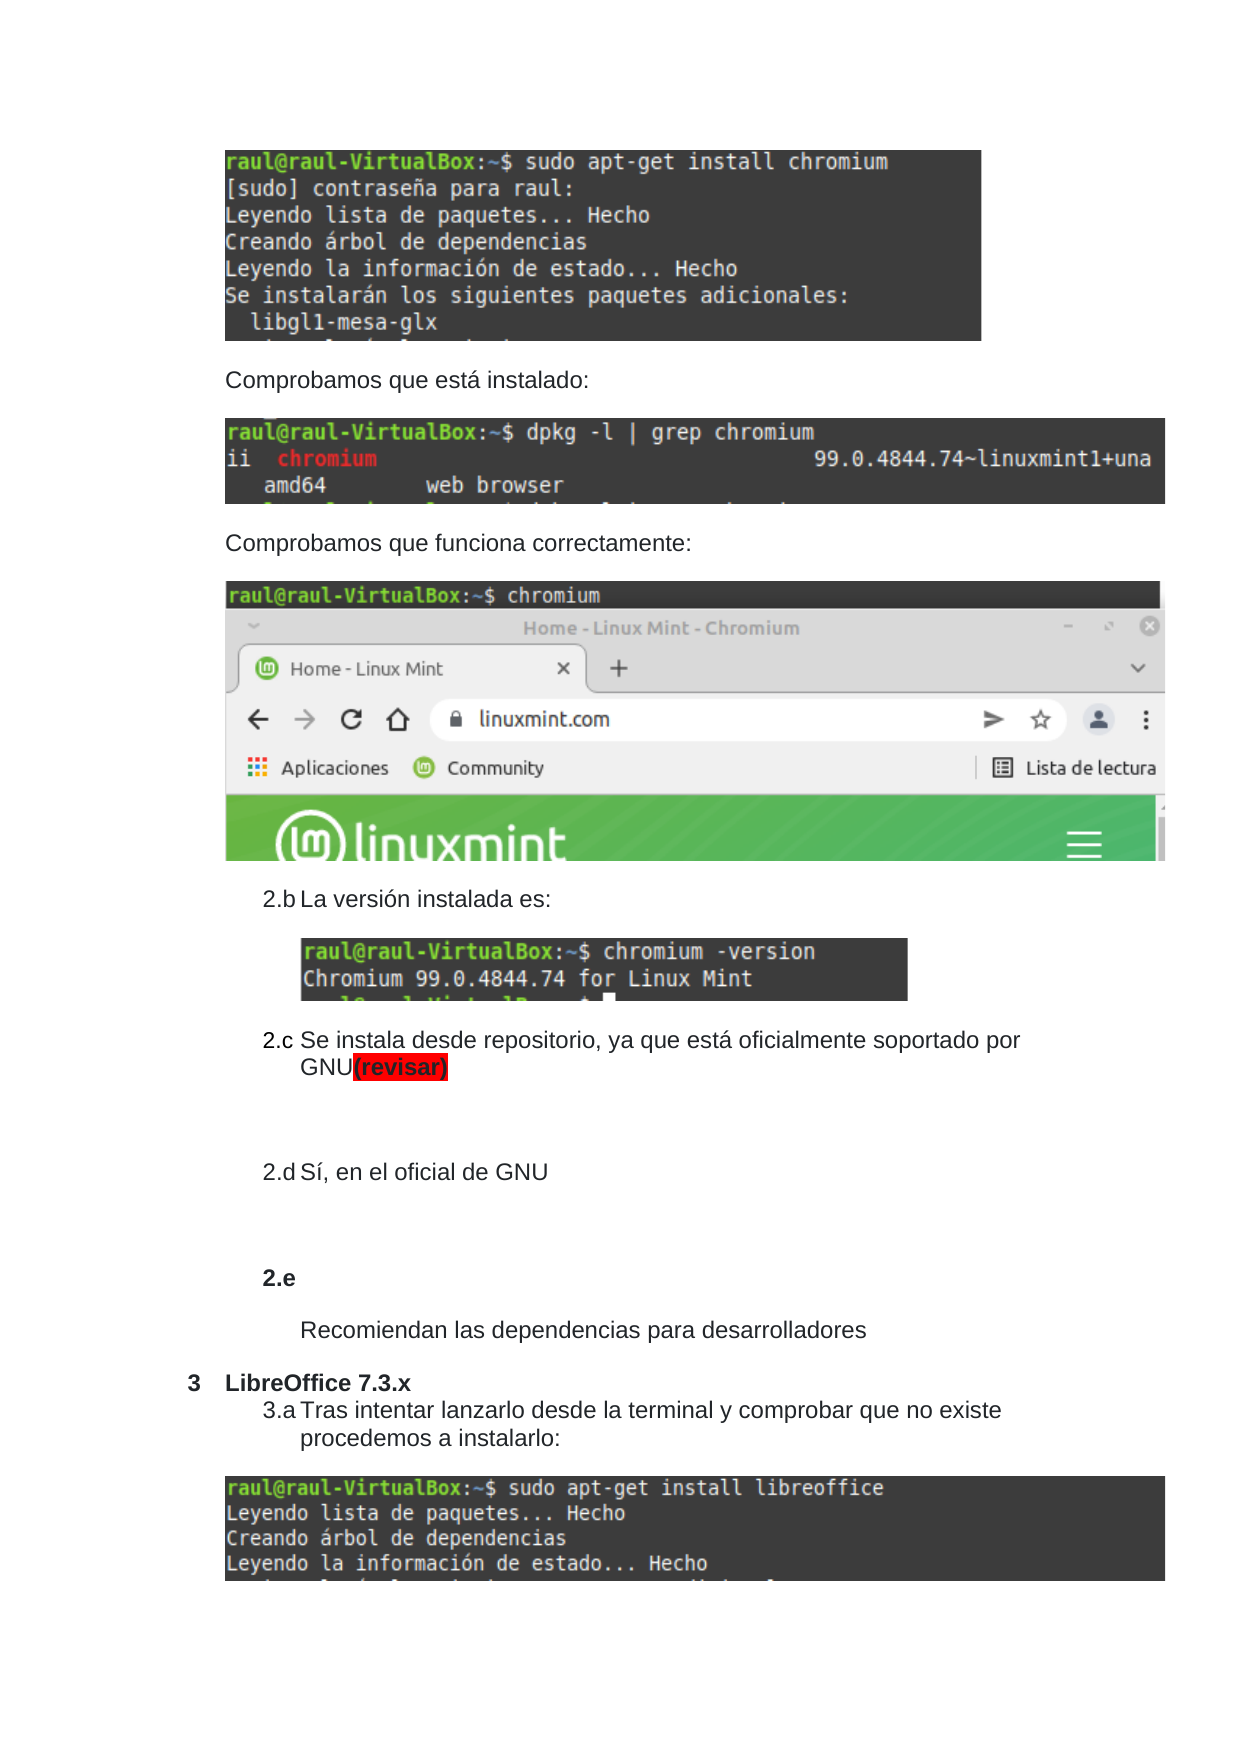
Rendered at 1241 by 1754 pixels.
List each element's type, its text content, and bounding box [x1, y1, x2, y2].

list Tras intentar lanzarlo desde la terminal y comprobar que no existe procedemos a instalarlo: [262, 1396, 1090, 1452]
list La versión instalada es: [262, 885, 1090, 913]
picture [225, 1476, 1166, 1581]
list Se instala desde repositorio, ya que está oficialmente soportado por GNU(revisar) [262, 1026, 1090, 1081]
text Recomiendan las dependencias para desarrolladores [300, 1316, 1090, 1344]
list Sí, en el oficial de GNU [262, 1158, 1090, 1186]
text Comprobamos que está instalado: [150, 366, 1090, 393]
picture [225, 418, 1166, 504]
list LibreOffice 7.3.x [187, 1369, 1090, 1396]
picture [225, 150, 982, 341]
text Comprobamos que funciona correctamente: [150, 529, 1090, 556]
picture [225, 581, 1166, 861]
picture [300, 938, 908, 1001]
